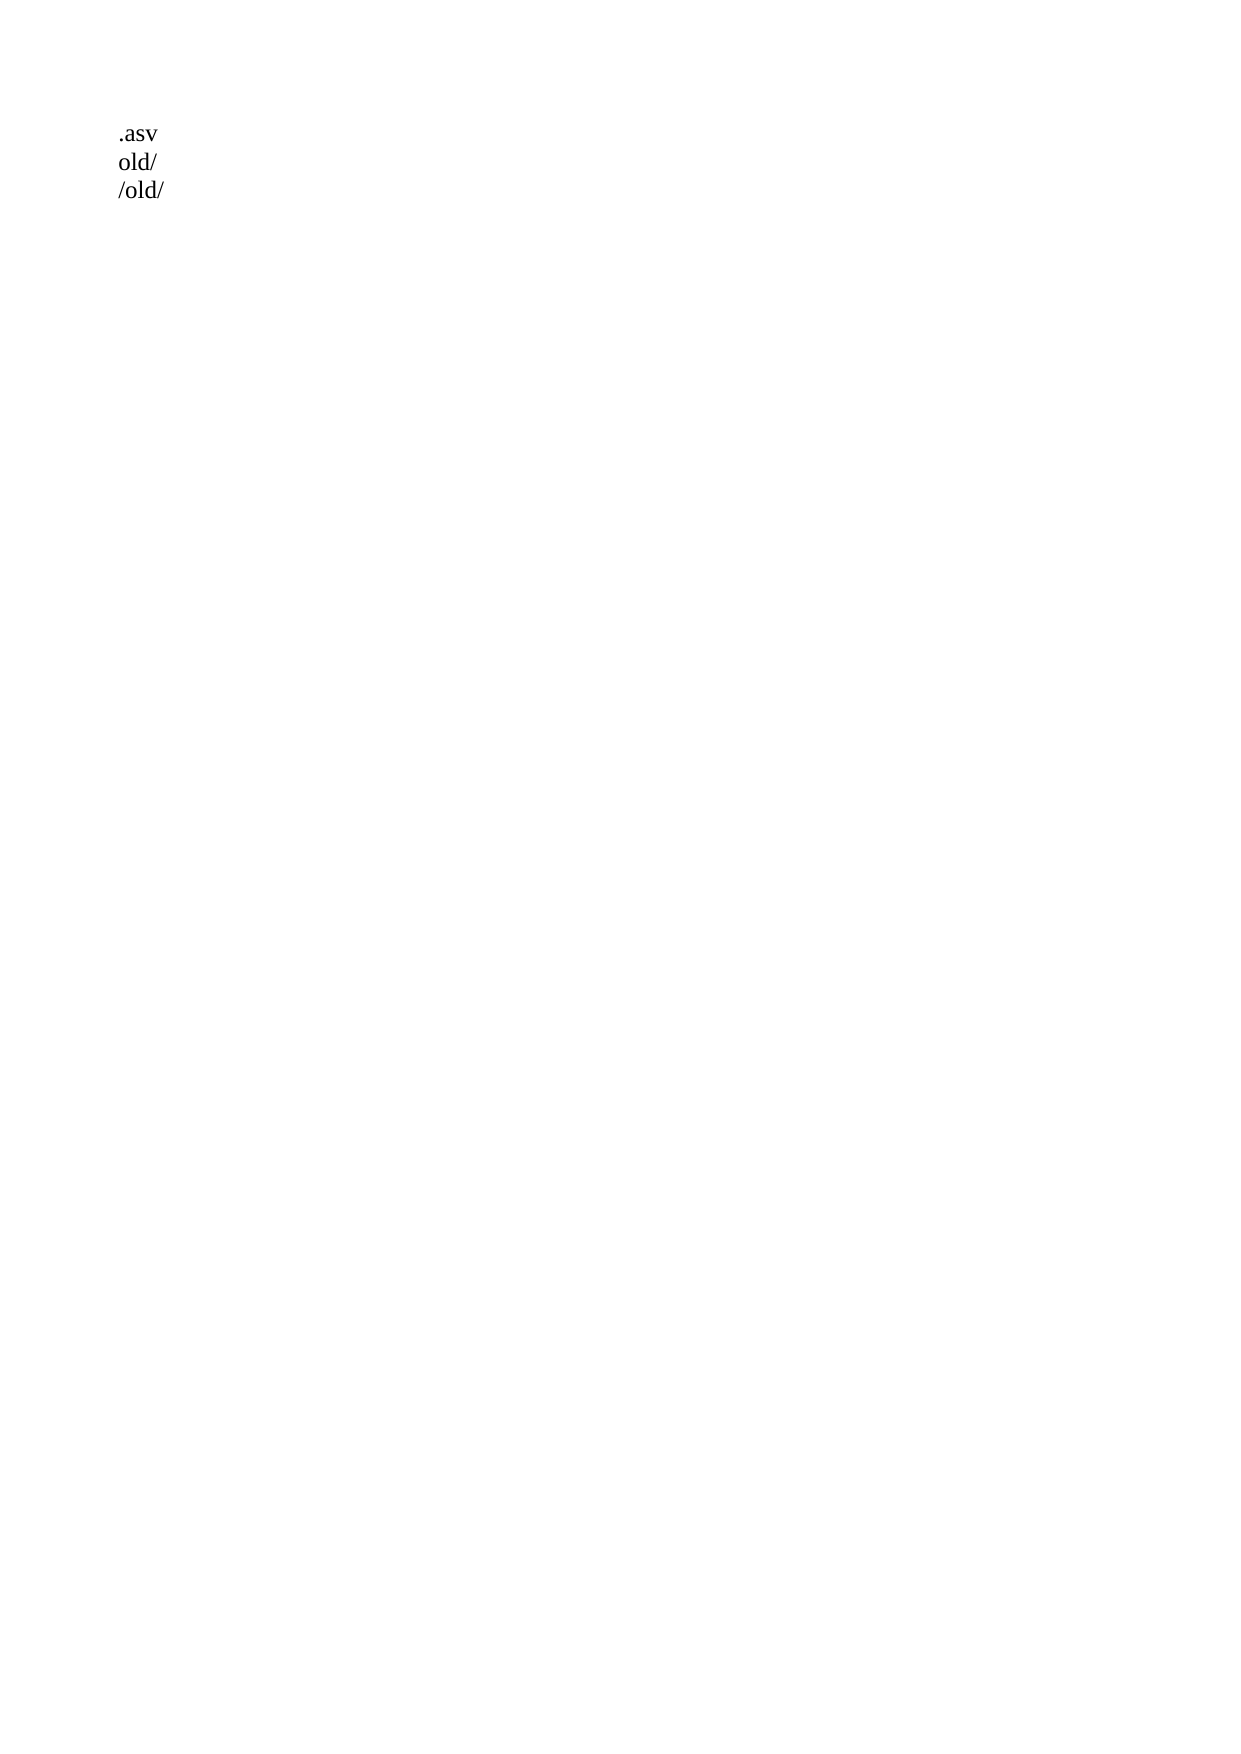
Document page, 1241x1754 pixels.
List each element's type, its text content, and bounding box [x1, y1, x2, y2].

text /old/ [118, 176, 1122, 204]
text old/ [118, 147, 1122, 176]
text .asv [118, 118, 1122, 147]
